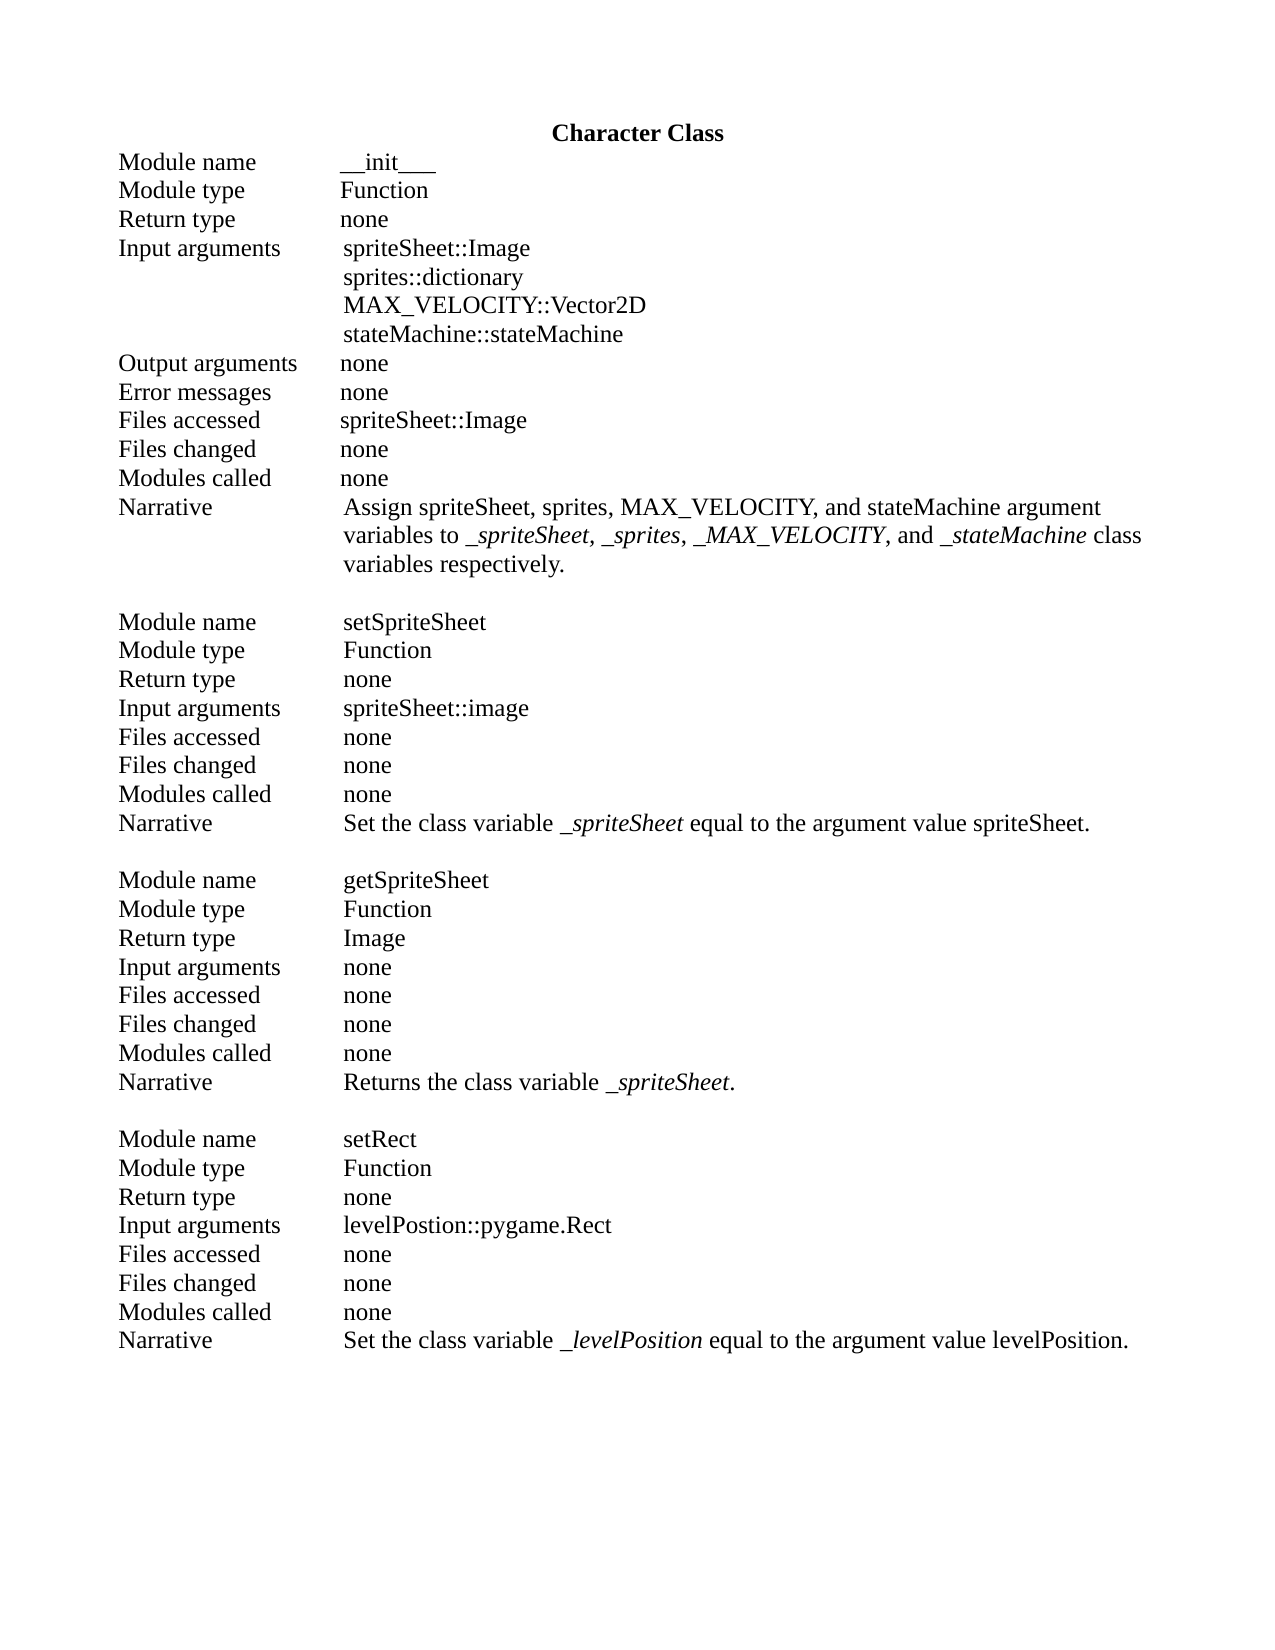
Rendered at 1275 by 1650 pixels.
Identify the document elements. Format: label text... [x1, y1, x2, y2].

text Modules called none [118, 1297, 1157, 1326]
text stateMachine::stateMachine [118, 319, 1157, 348]
text Module name setRect [118, 1124, 1157, 1153]
text Files changed none [118, 751, 1157, 779]
text Modules called none [118, 463, 1157, 492]
text Files accessed none [118, 722, 1157, 751]
text Input arguments none [118, 952, 1157, 981]
text Files changed none [118, 434, 1157, 463]
text Modules called none [118, 1038, 1157, 1067]
text Error messages none [118, 377, 1157, 406]
text Files accessed spriteSheet::Image [118, 406, 1157, 434]
text Narrative Returns the class variable _spriteSheet. [118, 1067, 1157, 1096]
text Input arguments levelPostion::pygame.Rect [118, 1211, 1157, 1239]
text Module name setSpriteSheet [118, 607, 1157, 636]
text Narrative Set the class variable _spriteSheet equal to the argument value spriteSheet. [118, 808, 1157, 837]
text Module type Function [118, 176, 1157, 204]
text Narrative Set the class variable _levelPosition equal to the argument value levelPosition. [118, 1326, 1157, 1354]
text Return type Image [118, 923, 1157, 952]
text Module type Function [118, 894, 1157, 923]
text Module type Function [118, 1153, 1157, 1182]
text Return type none [118, 1182, 1157, 1211]
text sprites::dictionary [118, 262, 1157, 291]
text Return type none [118, 204, 1157, 233]
text Output arguments none [118, 348, 1157, 377]
text Files accessed none [118, 981, 1157, 1009]
text Narrative Assign spriteSheet, sprites, MAX_VELOCITY, and stateMachine argument variables to _spriteSheet, _sprites, _MAX_VELOCITY, and _stateMachine class variables respectively. [118, 492, 1157, 578]
text Module type Function [118, 636, 1157, 664]
text Input arguments spriteSheet::image [118, 693, 1157, 722]
text MAX_VELOCITY::Vector2D [118, 291, 1157, 319]
text Input arguments spriteSheet::Image [118, 233, 1157, 262]
text Files changed none [118, 1268, 1157, 1297]
text Files accessed none [118, 1239, 1157, 1268]
text Character Class [118, 118, 1157, 147]
text Module name getSpriteSheet [118, 866, 1157, 894]
text Module name __init___ [118, 147, 1157, 176]
text Files changed none [118, 1009, 1157, 1038]
text Modules called none [118, 779, 1157, 808]
text Return type none [118, 664, 1157, 693]
